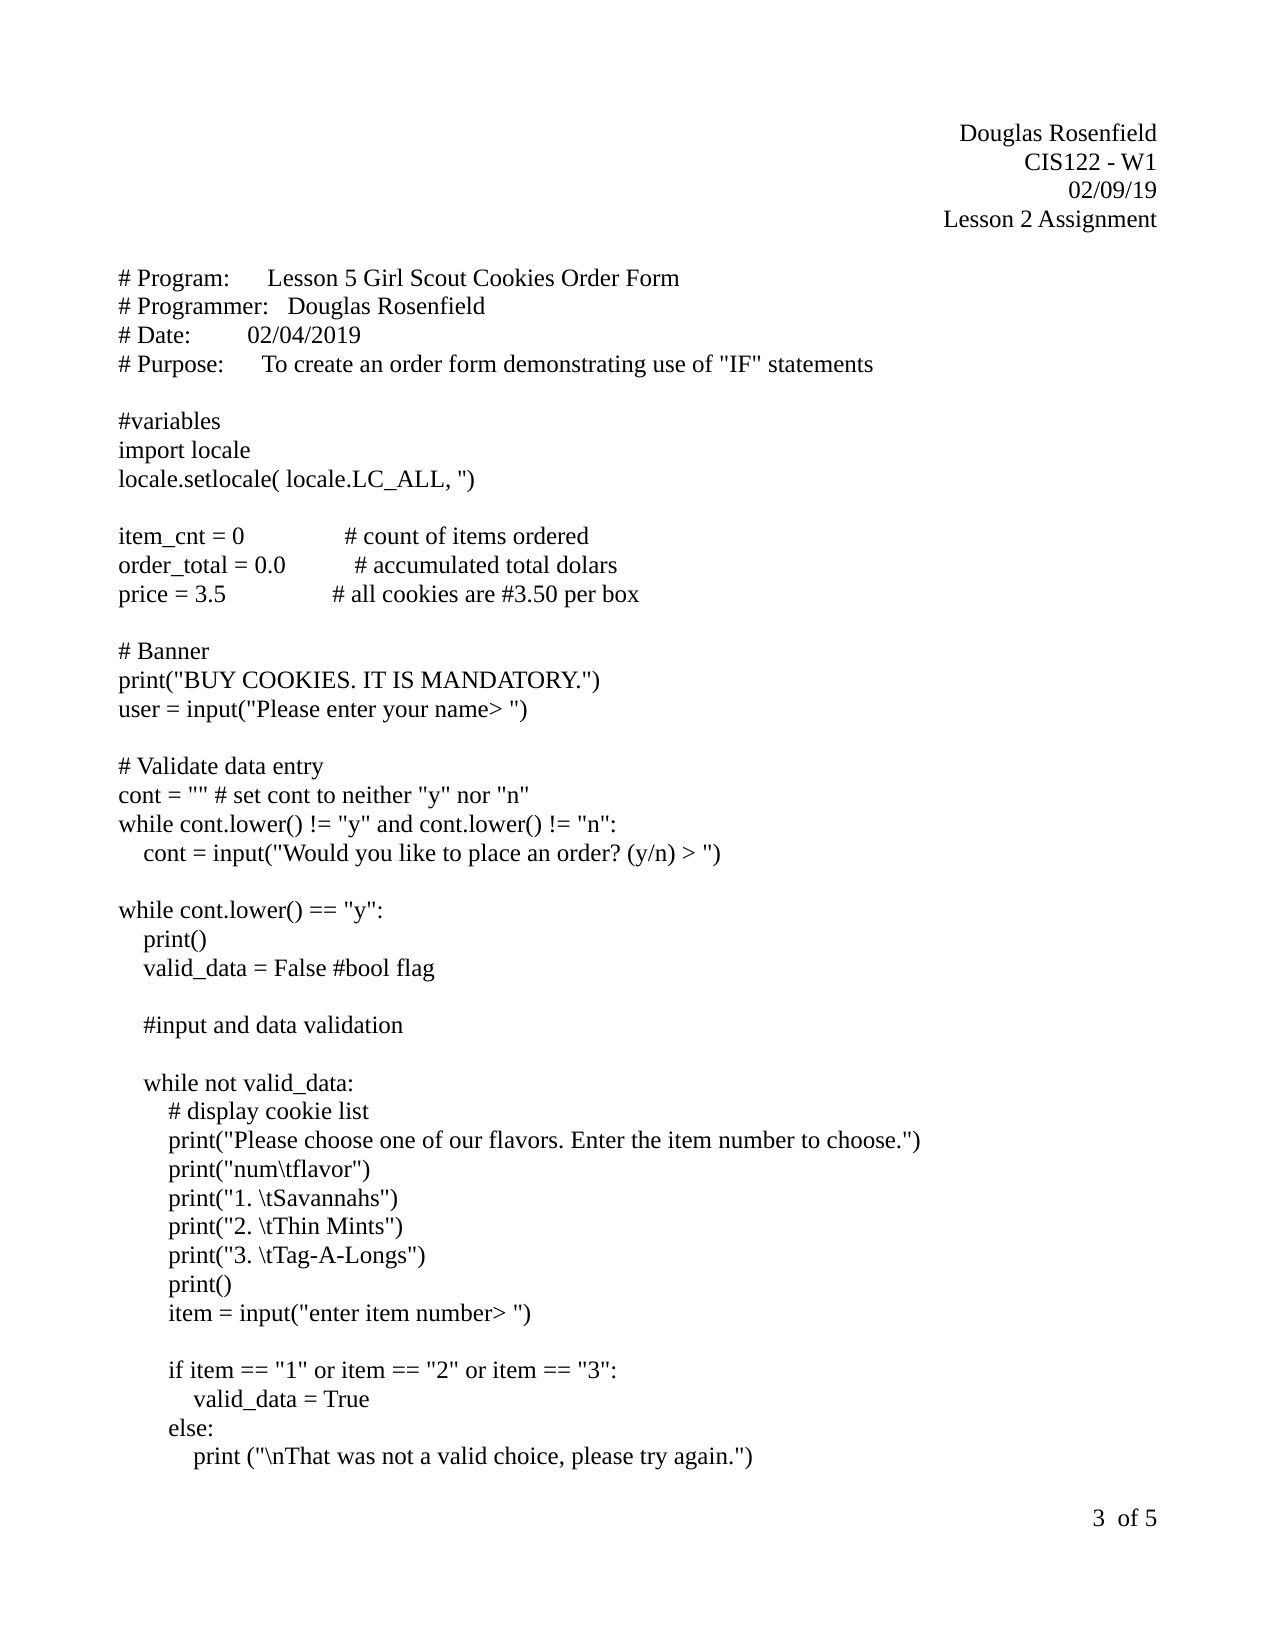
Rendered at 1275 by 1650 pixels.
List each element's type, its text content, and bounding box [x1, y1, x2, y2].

text #input and data validation [118, 1010, 1157, 1039]
text valid_data = True [118, 1384, 1157, 1413]
text order_total = 0.0 # accumulated total dolars [118, 550, 1157, 579]
text # Validate data entry [118, 751, 1157, 780]
text user = input("Please enter your name> ") [118, 694, 1157, 723]
text locale.setlocale( locale.LC_ALL, '') [118, 464, 1157, 493]
text print("num\tflavor") [118, 1154, 1157, 1183]
text # Date: 02/04/2019 [118, 320, 1157, 349]
text print() [118, 1269, 1157, 1298]
text item_cnt = 0 # count of items ordered [118, 521, 1157, 550]
text import locale [118, 435, 1157, 464]
text print("1. \tSavannahs") [118, 1183, 1157, 1211]
text valid_data = False #bool flag [118, 953, 1157, 981]
text #variables [118, 406, 1157, 435]
text print ("\nThat was not a valid choice, please try again.") [118, 1441, 1157, 1470]
text print("3. \tTag-A-Longs") [118, 1240, 1157, 1269]
text item = input("enter item number> ") [118, 1298, 1157, 1326]
text # display cookie list [118, 1096, 1157, 1125]
text if item == "1" or item == "2" or item == "3": [118, 1355, 1157, 1384]
text while cont.lower() == "y": [118, 895, 1157, 924]
text print("BUY COOKIES. IT IS MANDATORY.") [118, 665, 1157, 694]
text # Purpose: To create an order form demonstrating use of "IF" statements [118, 349, 1157, 378]
text cont = "" # set cont to neither "y" nor "n" [118, 780, 1157, 809]
text else: [118, 1413, 1157, 1441]
text cont = input("Would you like to place an order? (y/n) > ") [118, 838, 1157, 866]
text print() [118, 924, 1157, 953]
text print("2. \tThin Mints") [118, 1211, 1157, 1240]
text print("Please choose one of our flavors. Enter the item number to choose.") [118, 1125, 1157, 1154]
text # Programmer: Douglas Rosenfield [118, 291, 1157, 320]
text while not valid_data: [118, 1068, 1157, 1096]
text # Banner [118, 636, 1157, 665]
text # Program: Lesson 5 Girl Scout Cookies Order Form [118, 263, 1157, 291]
text price = 3.5 # all cookies are #3.50 per box [118, 579, 1157, 608]
text while cont.lower() != "y" and cont.lower() != "n": [118, 809, 1157, 838]
